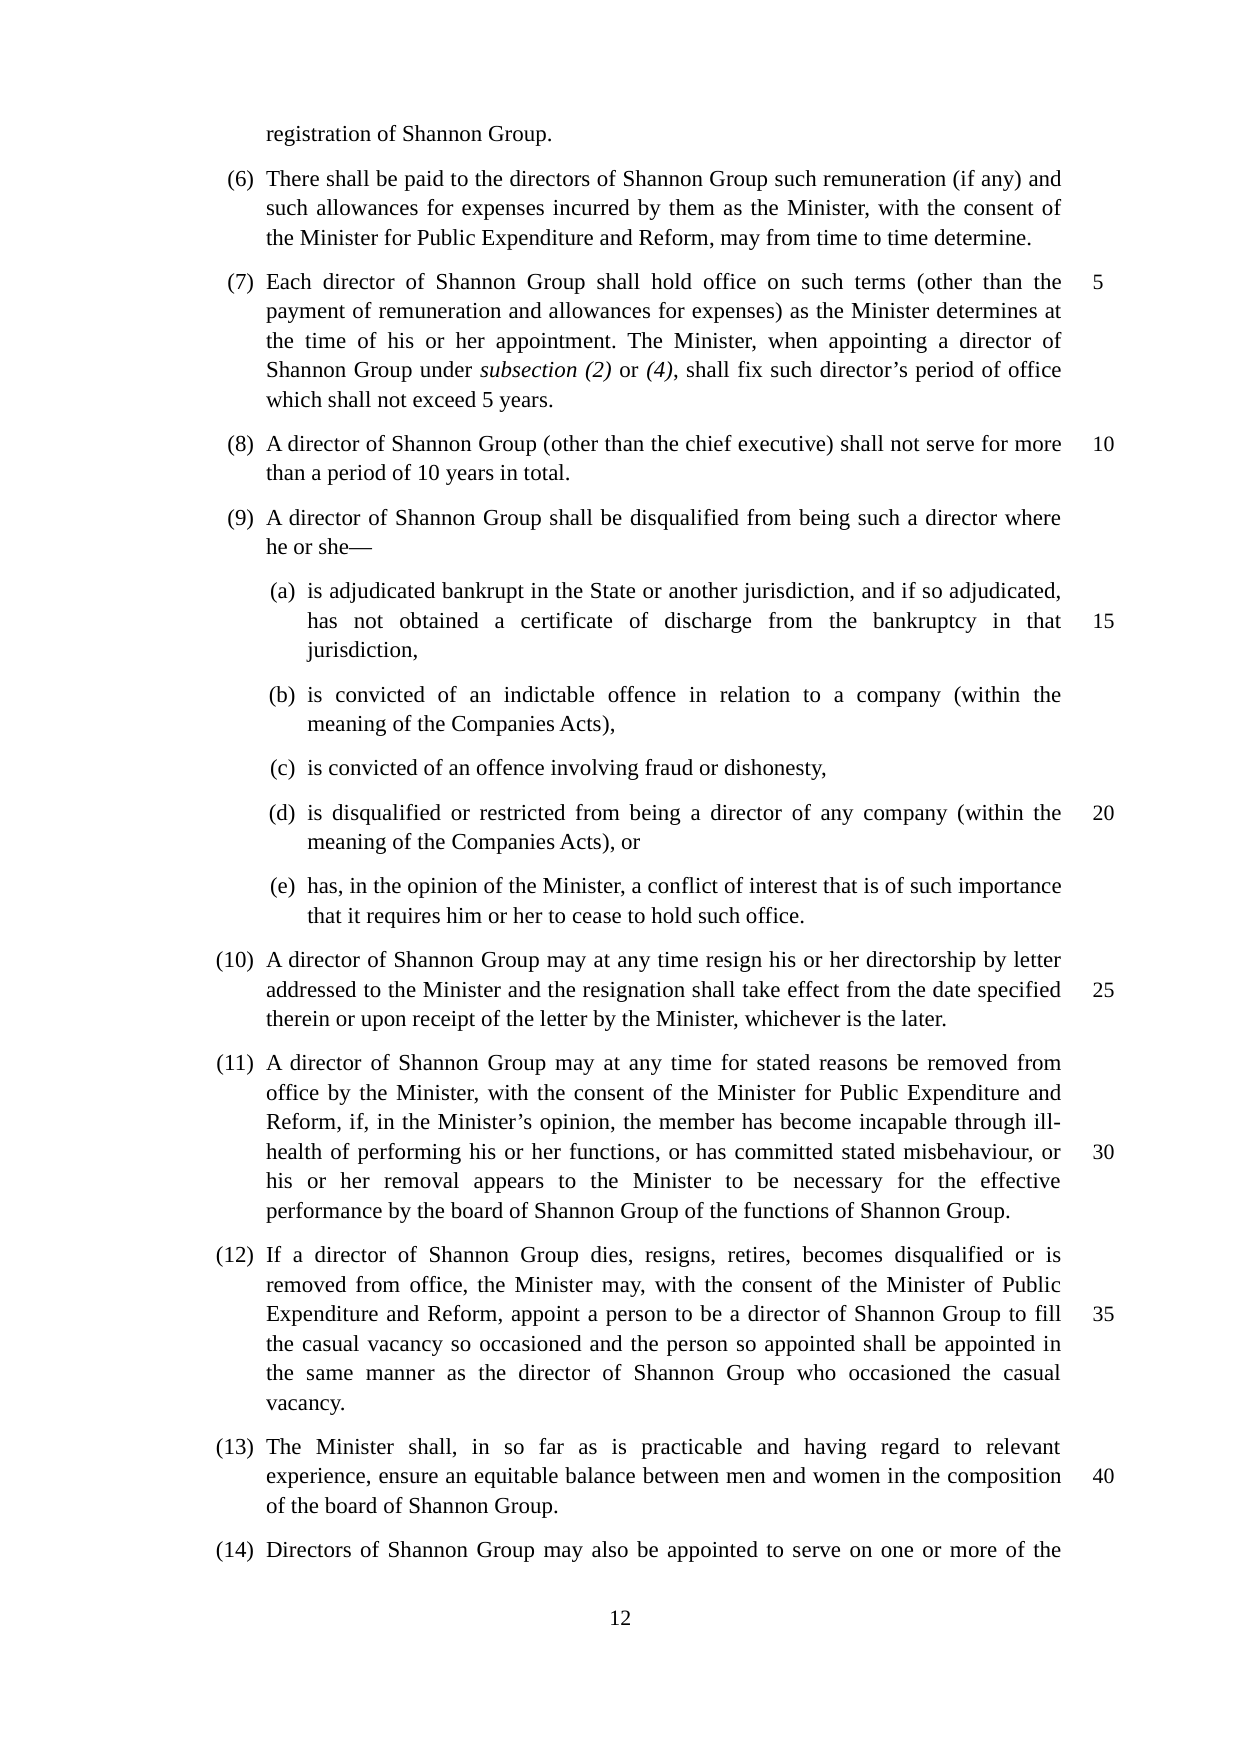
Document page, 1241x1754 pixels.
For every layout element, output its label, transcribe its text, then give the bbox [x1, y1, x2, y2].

text (b) is convicted of an indictable offence in relation to a company (within the meaning of the Companies Acts), [177, 678, 1063, 737]
text (14) Directors of Shannon Group may also be appointed to serve on one or more of the [177, 1534, 1063, 1563]
text (10) A director of Shannon Group may at any time resign his or her directorship by letter addressed to the Minister and the resignation shall take effect from the date specified therein or upon receipt of the letter by the Minister, whichever is the later. [177, 944, 1063, 1032]
text (12) If a director of Shannon Group dies, resigns, retires, becomes disqualified or is removed from office, the Minister may, with the consent of the Minister of Public Expenditure and Reform, appoint a person to be a director of Shannon Group to fill the casual vacancy so occasioned and the person so appointed shall be appointed in the same manner as the director of Shannon Group who occasioned the casual vacancy. [177, 1239, 1063, 1416]
text (9) A director of Shannon Group shall be disqualified from being such a director where he or she⁠— [177, 502, 1063, 561]
text (a) is adjudicated bankrupt in the State or another jurisdiction, and if so adjudicated, has not obtained a certificate of discharge from the bankruptcy in that jurisdiction, [177, 575, 1063, 664]
text (8) A director of Shannon Group (other than the chief executive) shall not serve for more than a period of 10 years in total. [177, 428, 1063, 487]
text (c) is convicted of an offence involving fraud or dishonesty, [177, 752, 1063, 782]
text registration of Shannon Group. [177, 118, 1063, 148]
text (d) is disqualified or restricted from being a director of any company (within the meaning of the Companies Acts), or [177, 797, 1063, 856]
text (6) There shall be paid to the directors of Shannon Group such remuneration (if any) and such allowances for expenses incurred by them as the Minister, with the consent of the Minister for Public Expenditure and Reform, may from time to time determine. [177, 162, 1063, 251]
text (e) has, in the opinion of the Minister, a conflict of interest that is of such importance that it requires him or her to cease to hold such office. [177, 870, 1063, 929]
text (11) A director of Shannon Group may at any time for stated reasons be removed from office by the Minister, with the consent of the Minister for Public Expenditure and Reform, if, in the Minister’s opinion, the member has become incapable through ill-health of performing his or her functions, or has committed stated misbehaviour, or his or her removal appears to the Minister to be necessary for the effective performance by the board of Shannon Group of the functions of Shannon Group. [177, 1047, 1063, 1224]
text (7) Each director of Shannon Group shall hold office on such terms (other than the payment of remuneration and allowances for expenses) as the Minister determines at the time of his or her appointment. The Minister, when appointing a director of Shannon Group under subsection (2) or (4), shall fix such director’s period of office which shall not exceed 5 years. [177, 266, 1063, 413]
text (13) The Minister shall, in so far as is practicable and having regard to relevant experience, ensure an equitable balance between men and women in the composition of the board of Shannon Group. [177, 1431, 1063, 1519]
